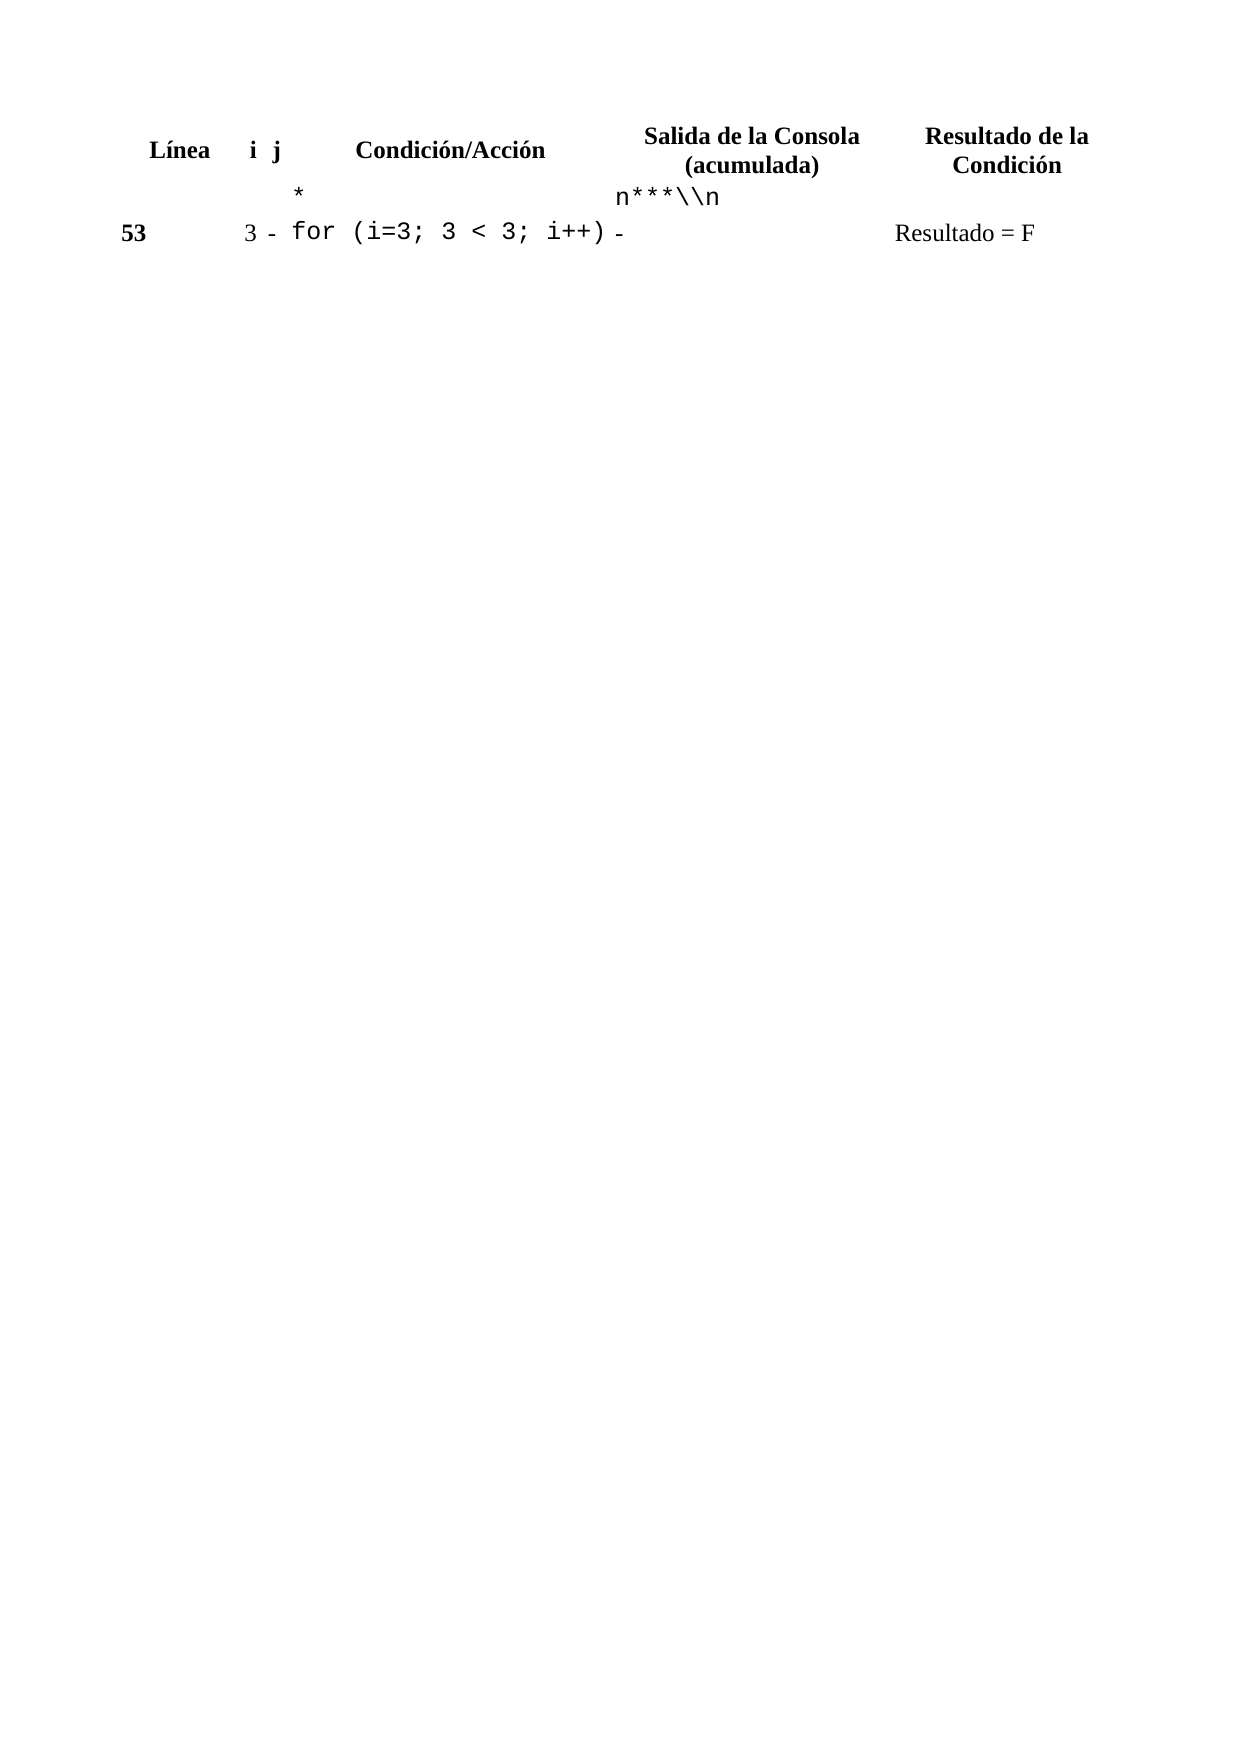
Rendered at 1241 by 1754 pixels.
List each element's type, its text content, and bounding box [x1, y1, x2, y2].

table_cell - [892, 181, 1122, 216]
table_header Resultado de la Condición [892, 118, 1122, 181]
table_header j [265, 118, 288, 181]
table_header Salida de la Consola (acumulada) [612, 118, 892, 181]
table_cell n***\\n [612, 181, 892, 216]
table_cell Resultado = F [892, 216, 1122, 250]
table_cell 53 [118, 216, 241, 250]
table_cell [118, 181, 241, 216]
table_cell - [612, 216, 892, 250]
table_cell - [265, 216, 288, 250]
table_cell [241, 181, 265, 216]
table_header Condición/Acción [288, 118, 612, 181]
table_header Línea [118, 118, 241, 181]
table_cell * [288, 181, 612, 216]
table_header i [241, 118, 265, 181]
table_cell [265, 181, 288, 216]
table_cell 3 [241, 216, 265, 250]
table_cell for (i=3; 3 < 3; i++) [288, 216, 612, 250]
